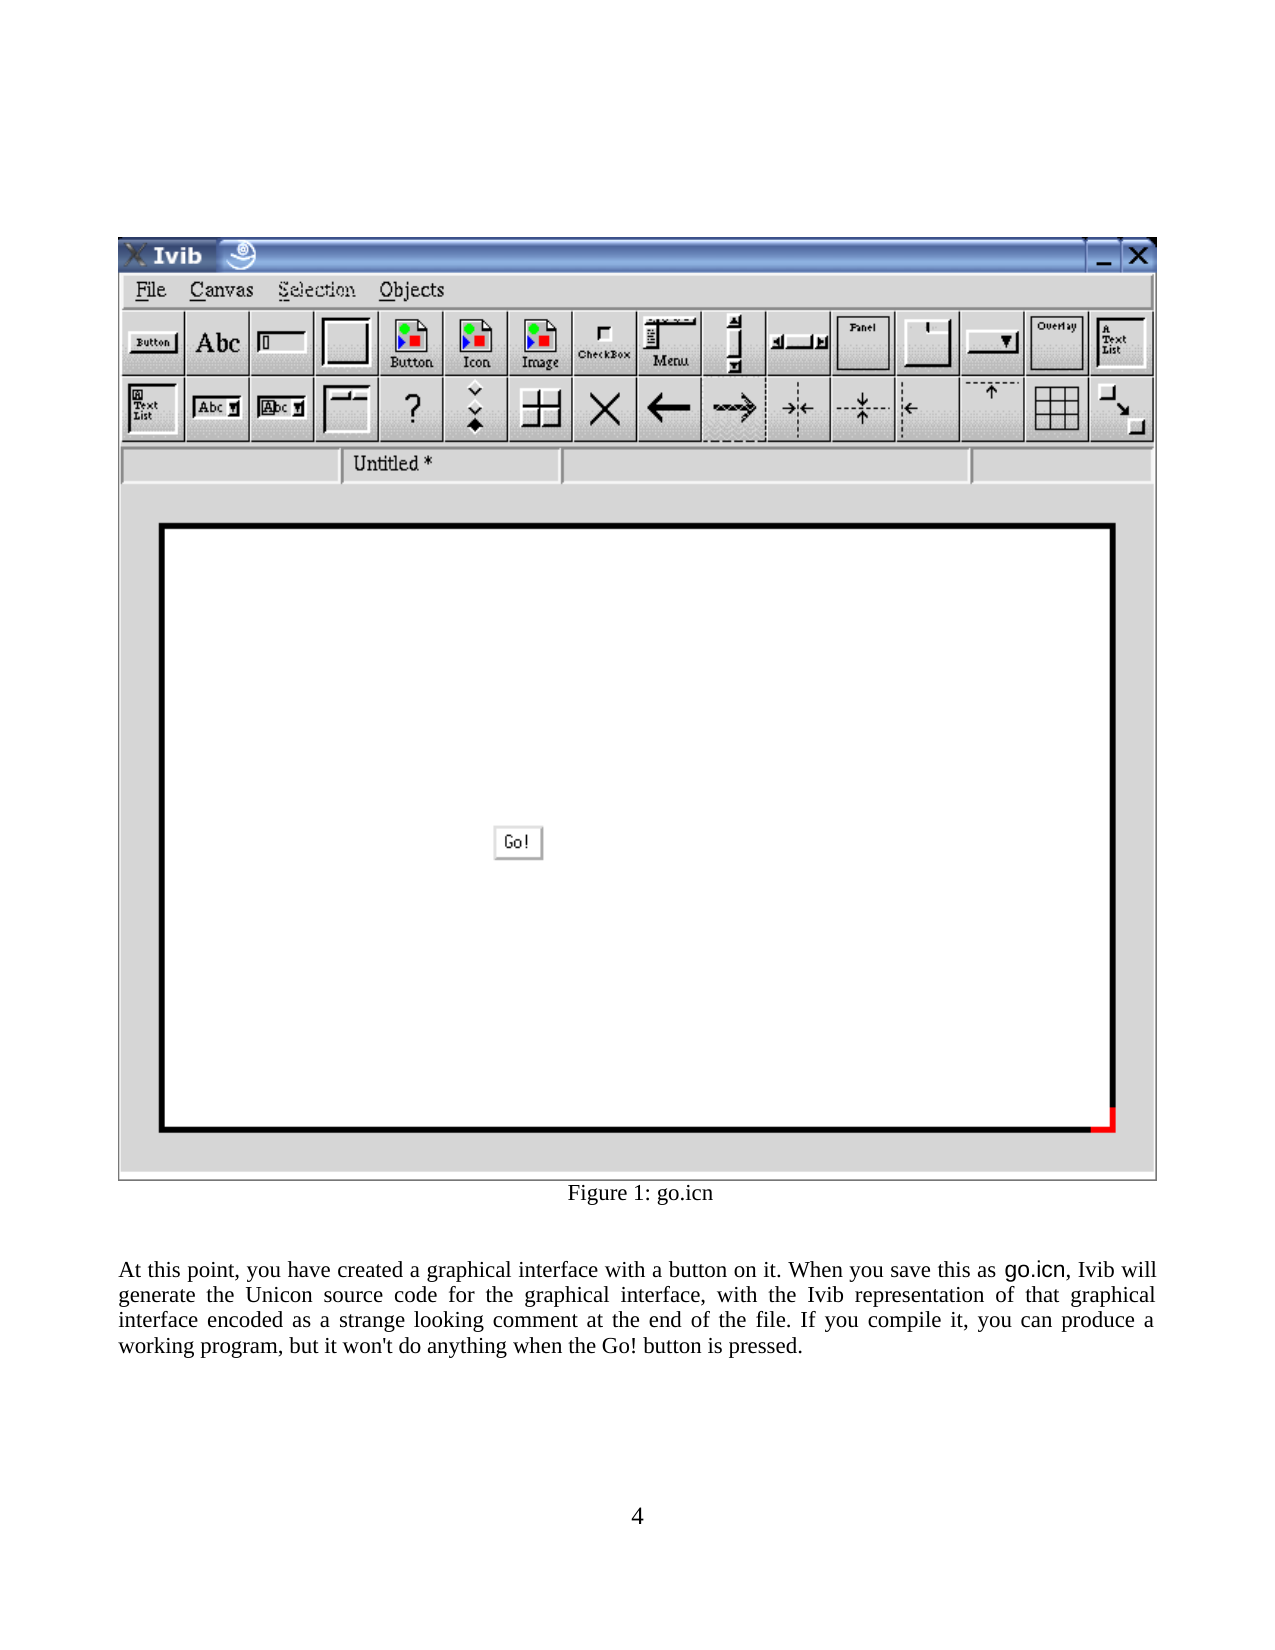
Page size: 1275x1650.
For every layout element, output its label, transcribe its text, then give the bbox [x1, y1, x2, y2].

text At this point, you have created a graphical interface with a button on it. When you save this as go.icn, Ivib will generate the Unicon source code for the graphical interface, with the Ivib representation of that graphical interface encoded as a strange looking comment at the end of the file. If you compile it, you can produce a working program, but it won't do anything when the Go! button is pressed. [118, 1256, 1157, 1358]
picture [118, 237, 1157, 1181]
text [118, 216, 1157, 237]
text Figure 1: go.icn [118, 1181, 1157, 1206]
